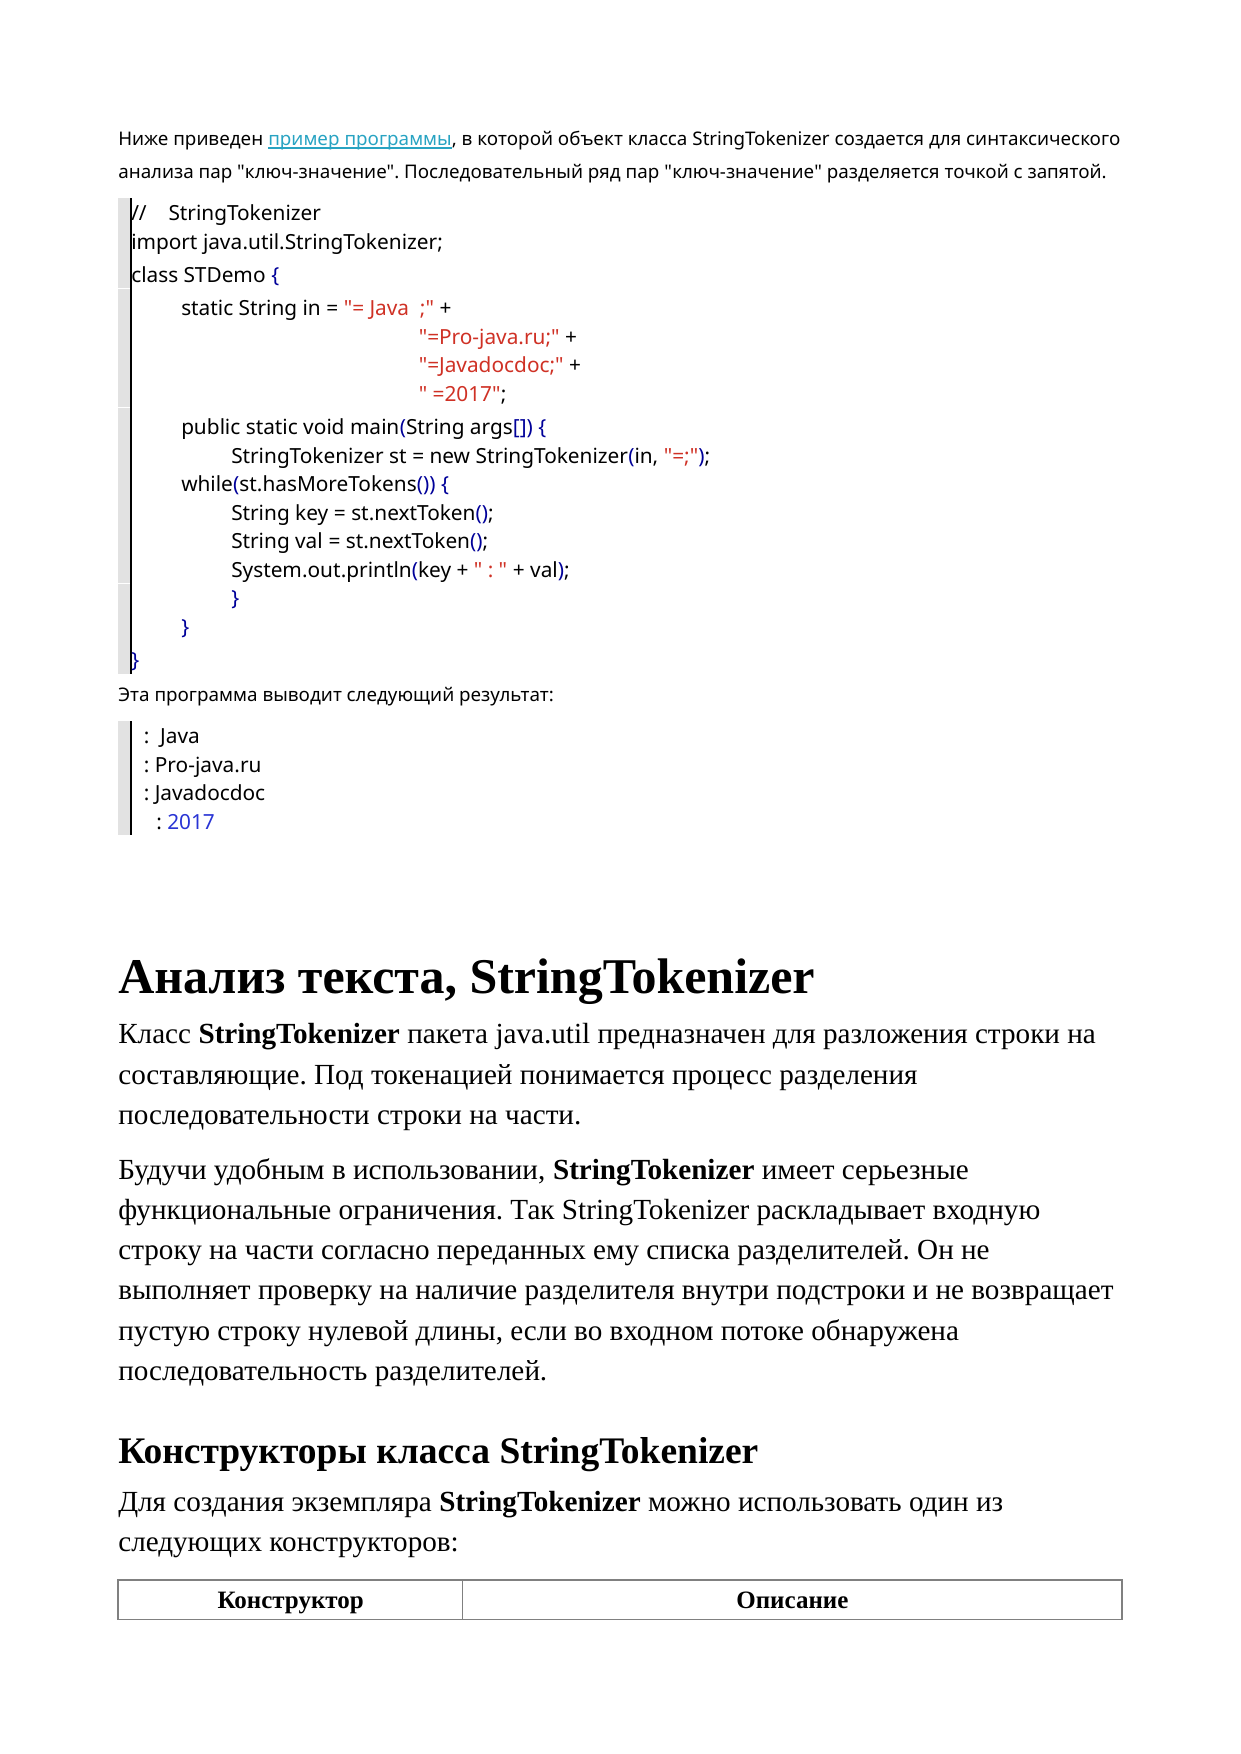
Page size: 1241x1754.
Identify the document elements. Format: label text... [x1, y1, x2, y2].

table_cell [118, 641, 130, 645]
table_cell StringTokenizer st = new StringTokenizer(in, "=;"); [132, 441, 766, 469]
table_cell [118, 469, 130, 498]
table_header [118, 198, 130, 227]
table_cell [132, 641, 766, 645]
table_cell [118, 379, 130, 407]
table_cell [118, 555, 130, 583]
table_cell } [132, 612, 766, 641]
text Ниже приведен пример программы, в которой объект класса StringTokenizer создается для синтаксического анализа пар "ключ-значение". Последовательный ряд пар "ключ-значение" разделяется точкой с запятой. [118, 118, 1122, 184]
table_cell String val = st.nextToken(); [132, 526, 766, 555]
table_header // StringTokenizer [132, 198, 766, 227]
table_cell [118, 584, 130, 612]
table_cell [118, 322, 130, 350]
table_cell [132, 289, 766, 293]
table_cell [132, 255, 766, 260]
table_cell [118, 293, 130, 322]
table_cell : 2017 [132, 807, 291, 835]
table_cell while(st.hasMoreTokens()) { [132, 469, 766, 498]
table_header : Java [132, 721, 291, 750]
table_header [118, 721, 130, 750]
table_cell " =2017"; [132, 379, 766, 407]
subtitle Анализ текста, StringTokenizer [118, 947, 1122, 1004]
table_cell System.out.println(key + " : " + val); [132, 555, 766, 583]
table_cell } [132, 645, 766, 674]
text Для создания экземпляра StringTokenizer можно использовать один из следующих конструкторов: [118, 1484, 1122, 1558]
table_cell : Pro-java.ru [132, 750, 291, 778]
table_cell } [132, 584, 766, 612]
table_cell [118, 260, 130, 288]
table_cell [118, 408, 130, 412]
text Будучи удобным в использовании, StringTokenizer имеет серьезные функциональные ограничения. Так StringTokenizer раскладывает входную строку на части согласно переданных ему списка разделителей. Он не выполняет проверку на наличие разделителя внутри подстроки и не возвращает пустую строку нулевой длины, если во входном потоке обнаружена последовательность разделителей. [118, 1152, 1122, 1386]
table_cell [118, 526, 130, 555]
table_cell static String in = "= Java ;" + [132, 293, 766, 322]
table_cell [118, 612, 130, 641]
table_cell public static void main(String args[]) { [132, 412, 766, 441]
table_cell : Javadocdoc [132, 778, 291, 807]
table_cell [118, 255, 130, 260]
table_cell [132, 408, 766, 412]
table_cell "=Pro-java.ru;" + [132, 322, 766, 350]
table_cell [118, 778, 130, 807]
table_cell [118, 412, 130, 441]
table_cell [118, 807, 130, 835]
table_cell [118, 750, 130, 778]
subtitle Конструкторы класса StringTokenizer [118, 1428, 1122, 1472]
text Эта программа выводит следующий результат: [118, 674, 1122, 707]
table_cell [118, 350, 130, 379]
table_cell class STDemo { [132, 260, 766, 288]
table_cell [118, 441, 130, 469]
table_header Описание [463, 1581, 1121, 1619]
table_cell [118, 227, 130, 255]
table_cell [118, 289, 130, 293]
table_cell "=Javadocdoc;" + [132, 350, 766, 379]
table_cell import java.util.StringTokenizer; [132, 227, 766, 255]
table_cell String key = st.nextToken(); [132, 498, 766, 526]
table_cell [118, 645, 130, 674]
table_header Конструктор [119, 1581, 462, 1619]
text Класс StringTokenizer пакета java.util предназначен для разложения строки на составляющие. Под токенацией понимается процесс разделения последовательности строки на части. [118, 1017, 1122, 1131]
table_cell [118, 498, 130, 526]
